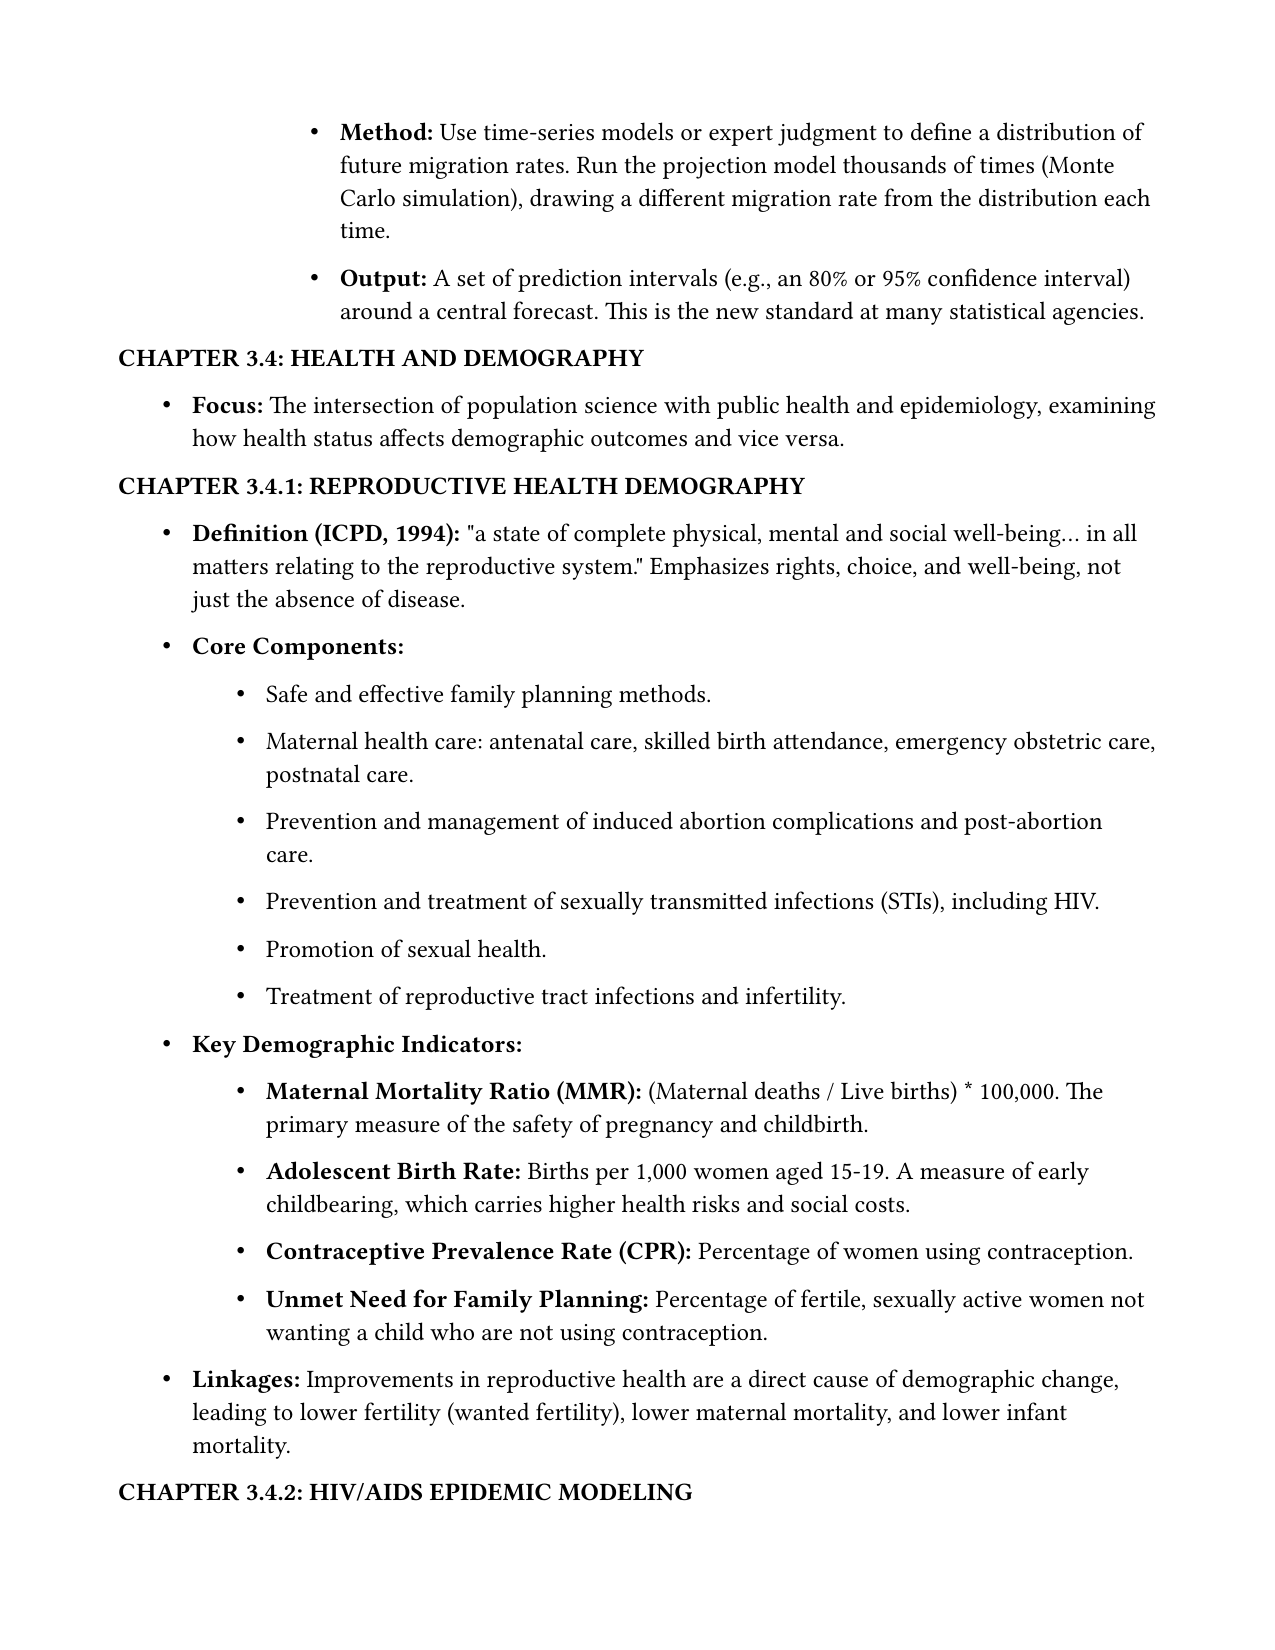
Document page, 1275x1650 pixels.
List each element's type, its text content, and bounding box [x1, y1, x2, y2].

list Contraceptive Prevalence Rate (CPR): Percentage of women using contraception. [236, 1237, 1157, 1266]
list Linkages: Improvements in reproductive health are a direct cause of demographic change, leading to lower fertility (wanted fertility), lower maternal mortality, and lower infant mortality. [162, 1365, 1157, 1459]
list Prevention and management of induced abortion complications and post-abortion care. [236, 807, 1157, 868]
list Treatment of reproductive tract infections and infertility. [236, 982, 1157, 1011]
list Maternal health care: antenatal care, skilled birth attendance, emergency obstetric care, postnatal care. [236, 727, 1157, 788]
list Focus: The intersection of population science with public health and epidemiology, examining how health status affects demographic outcomes and vice versa. [162, 392, 1157, 453]
text CHAPTER 3.4.1: REPRODUCTIVE HEALTH DEMOGRAPHY [118, 472, 1157, 500]
list Promotion of sexual health. [236, 935, 1157, 963]
list Safe and effective family planning methods. [236, 679, 1157, 708]
list Maternal Mortality Ratio (MMR): (Maternal deaths / Live births) * 100,000. The primary measure of the safety of pregnancy and childbirth. [236, 1077, 1157, 1138]
list Adolescent Birth Rate: Births per 1,000 women aged 15-19. A measure of early childbearing, which carries higher health risks and social costs. [236, 1157, 1157, 1218]
text CHAPTER 3.4: HEALTH AND DEMOGRAPHY [118, 344, 1157, 373]
list Definition (ICPD, 1994): "a state of complete physical, mental and social well-being... in all matters relating to the reproductive system." Emphasizes rights, choice, and well-being, not just the absence of disease. [162, 519, 1157, 613]
list Key Demographic Indicators: [162, 1029, 1157, 1058]
list Prevention and treatment of sexually transmitted infections (STIs), including HIV. [236, 887, 1157, 916]
list Unmet Need for Family Planning: Percentage of fertile, sexually active women not wanting a child who are not using contraception. [236, 1285, 1157, 1346]
list Core Components: [162, 632, 1157, 661]
text CHAPTER 3.4.2: HIV/AIDS EPIDEMIC MODELING [118, 1478, 1157, 1507]
list Output: A set of prediction intervals (e.g., an 80% or 95% confidence interval) around a central forecast. This is the new standard at many statistical agencies. [310, 264, 1157, 325]
list Method: Use time-series models or expert judgment to define a distribution of future migration rates. Run the projection model thousands of times (Monte Carlo simulation), drawing a different migration rate from the distribution each time. [310, 118, 1157, 245]
